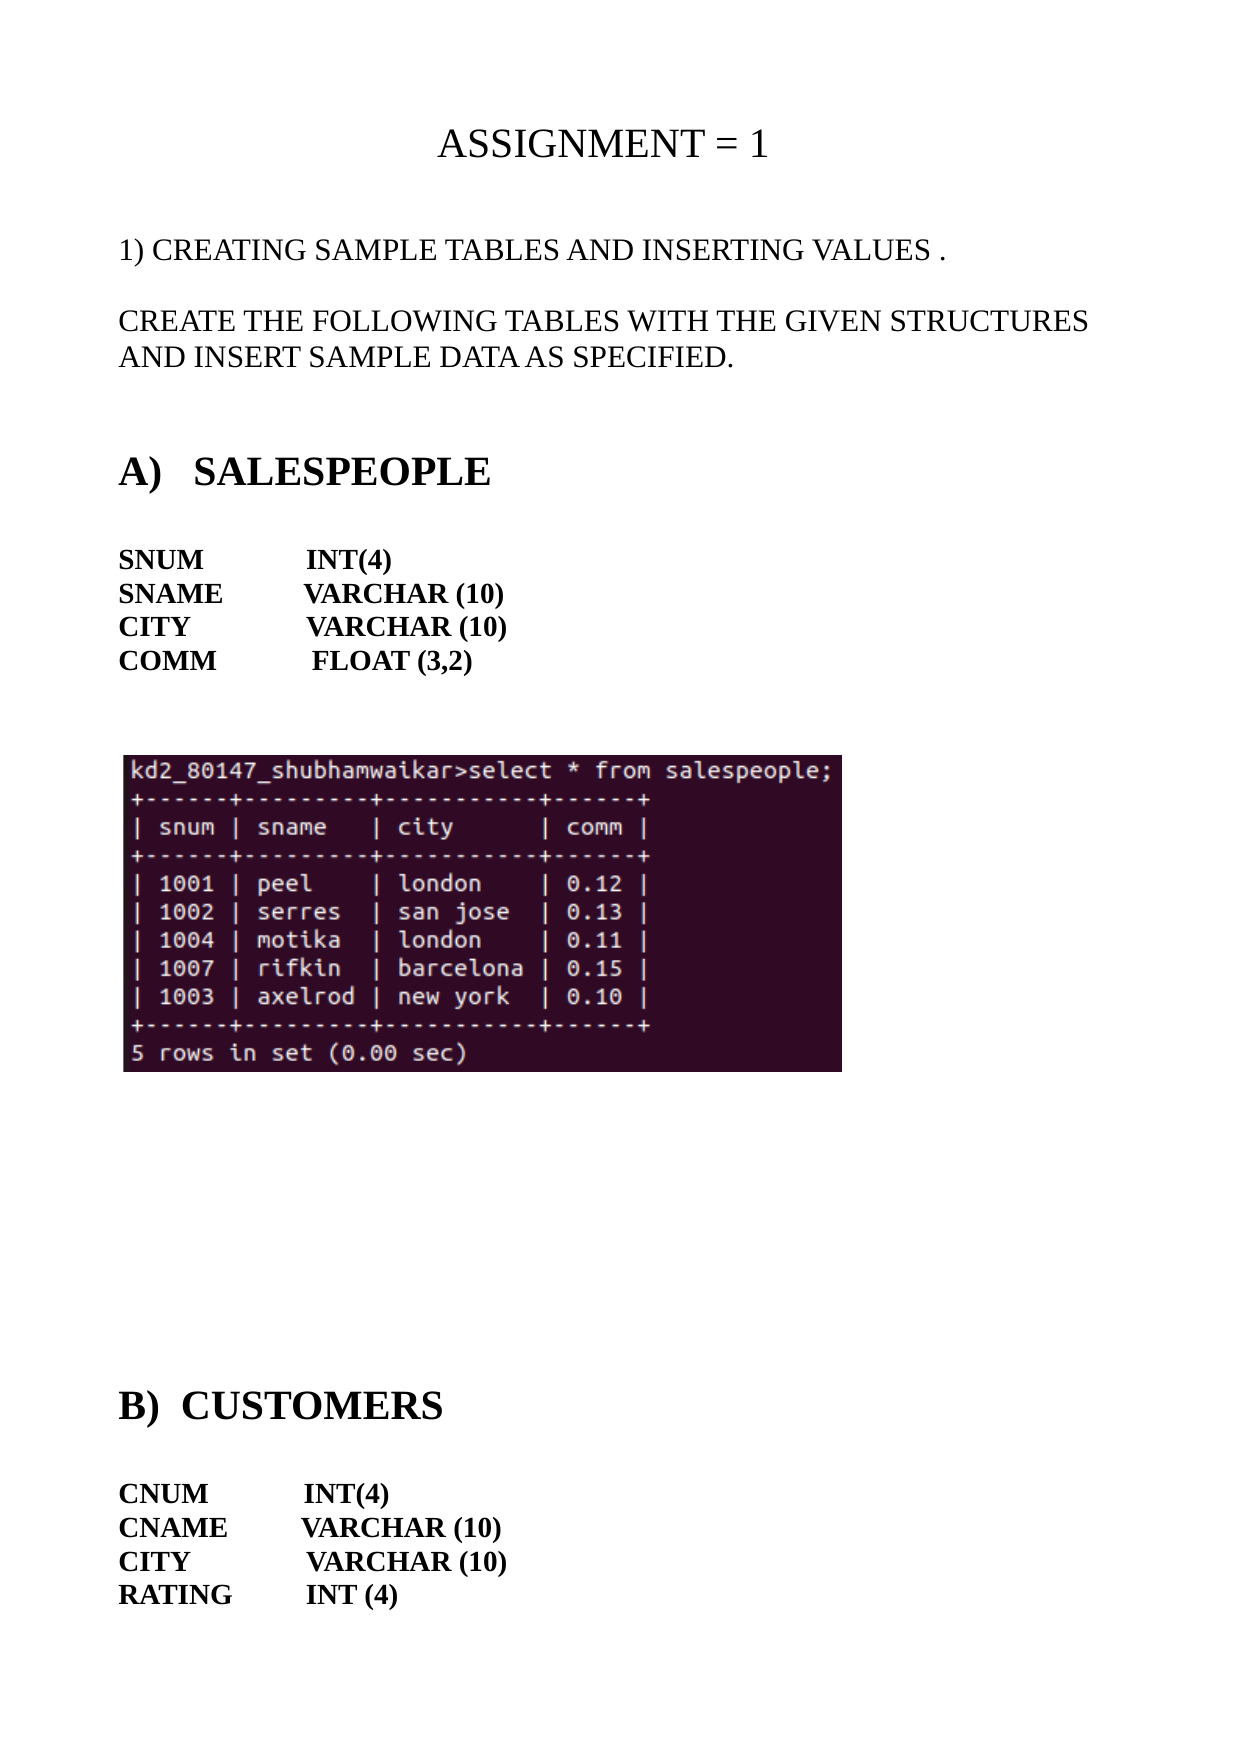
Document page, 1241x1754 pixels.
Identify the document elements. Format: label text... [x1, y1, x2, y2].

text CITY VARCHAR (10) [118, 609, 1122, 643]
text 1) CREATING SAMPLE TABLES AND INSERTING VALUES . [118, 231, 1122, 267]
text A) SALESPEOPLE [118, 446, 1122, 494]
text CITY VARCHAR (10) [118, 1544, 1122, 1577]
text SNAME VARCHAR (10) [118, 576, 1122, 609]
text ASSIGNMENT = 1 [118, 118, 1122, 166]
picture [123, 755, 842, 1072]
text CREATE THE FOLLOWING TABLES WITH THE GIVEN STRUCTURES AND INSERT SAMPLE DATA AS SPECIFIED. [118, 303, 1122, 374]
text CNUM INT(4) [118, 1477, 1122, 1510]
text RATING INT (4) [118, 1577, 1122, 1611]
text SNUM INT(4) [118, 542, 1122, 576]
text CNAME VARCHAR (10) [118, 1510, 1122, 1544]
text B) CUSTOMERS [118, 1381, 1122, 1429]
text COMM FLOAT (3,2) [118, 643, 1122, 676]
